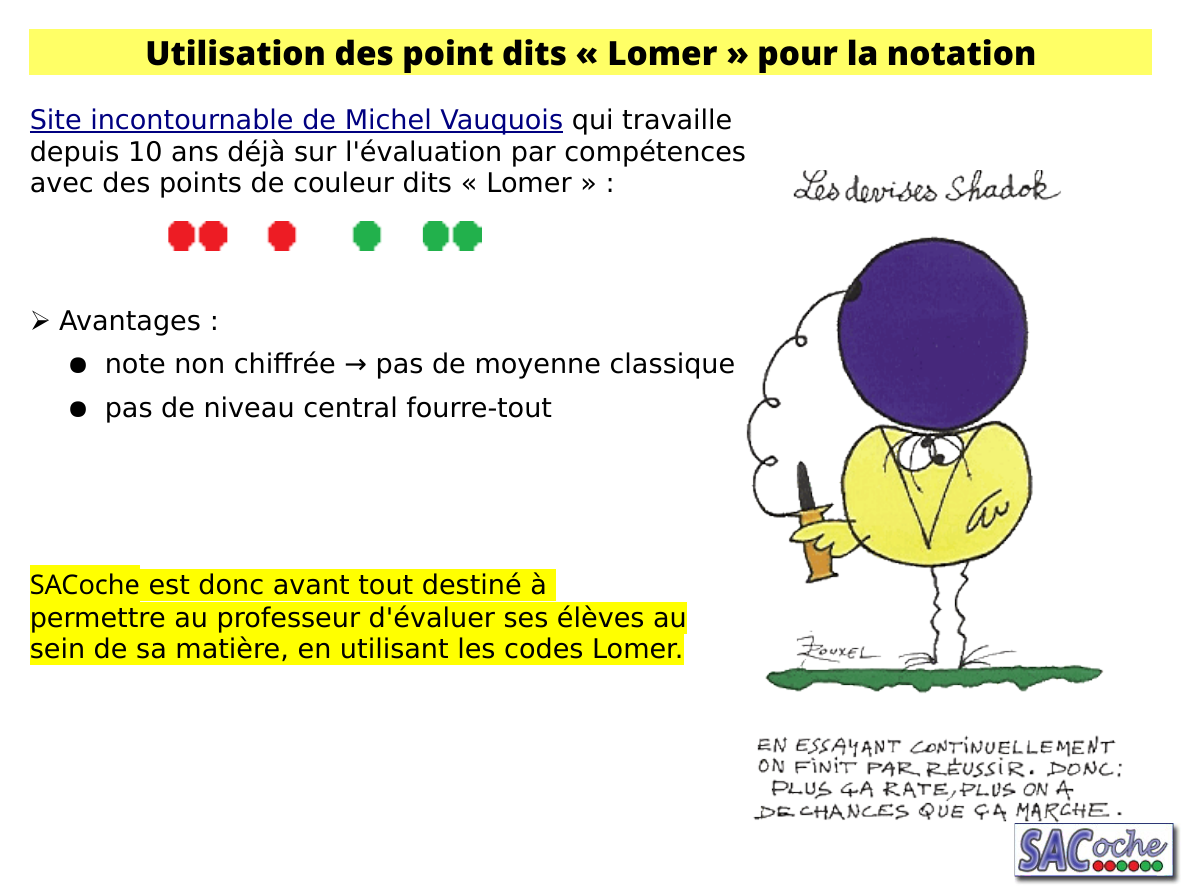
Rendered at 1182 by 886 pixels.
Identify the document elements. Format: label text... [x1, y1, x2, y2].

picture [422, 221, 482, 251]
list Avantages : [29, 305, 686, 337]
text SACoche est donc avant tout destiné à permettre au professeur d'évaluer ses élèves au sein de sa matière, en utilisant les codes Lomer. [29, 565, 686, 665]
picture [338, 221, 398, 251]
picture [686, 170, 1182, 886]
list pas de niveau central fourre-tout [67, 392, 686, 423]
picture [168, 221, 228, 251]
text Utilisation des point dits « Lomer » pour la notation [29, 29, 1152, 75]
text Site incontournable de Michel Vauquois qui travaille depuis 10 ans déjà sur l'évaluation par compétences avec des points de couleur dits « Lomer » : [29, 104, 765, 199]
picture [253, 221, 313, 251]
list note non chiffrée → pas de moyenne classique [67, 348, 686, 380]
